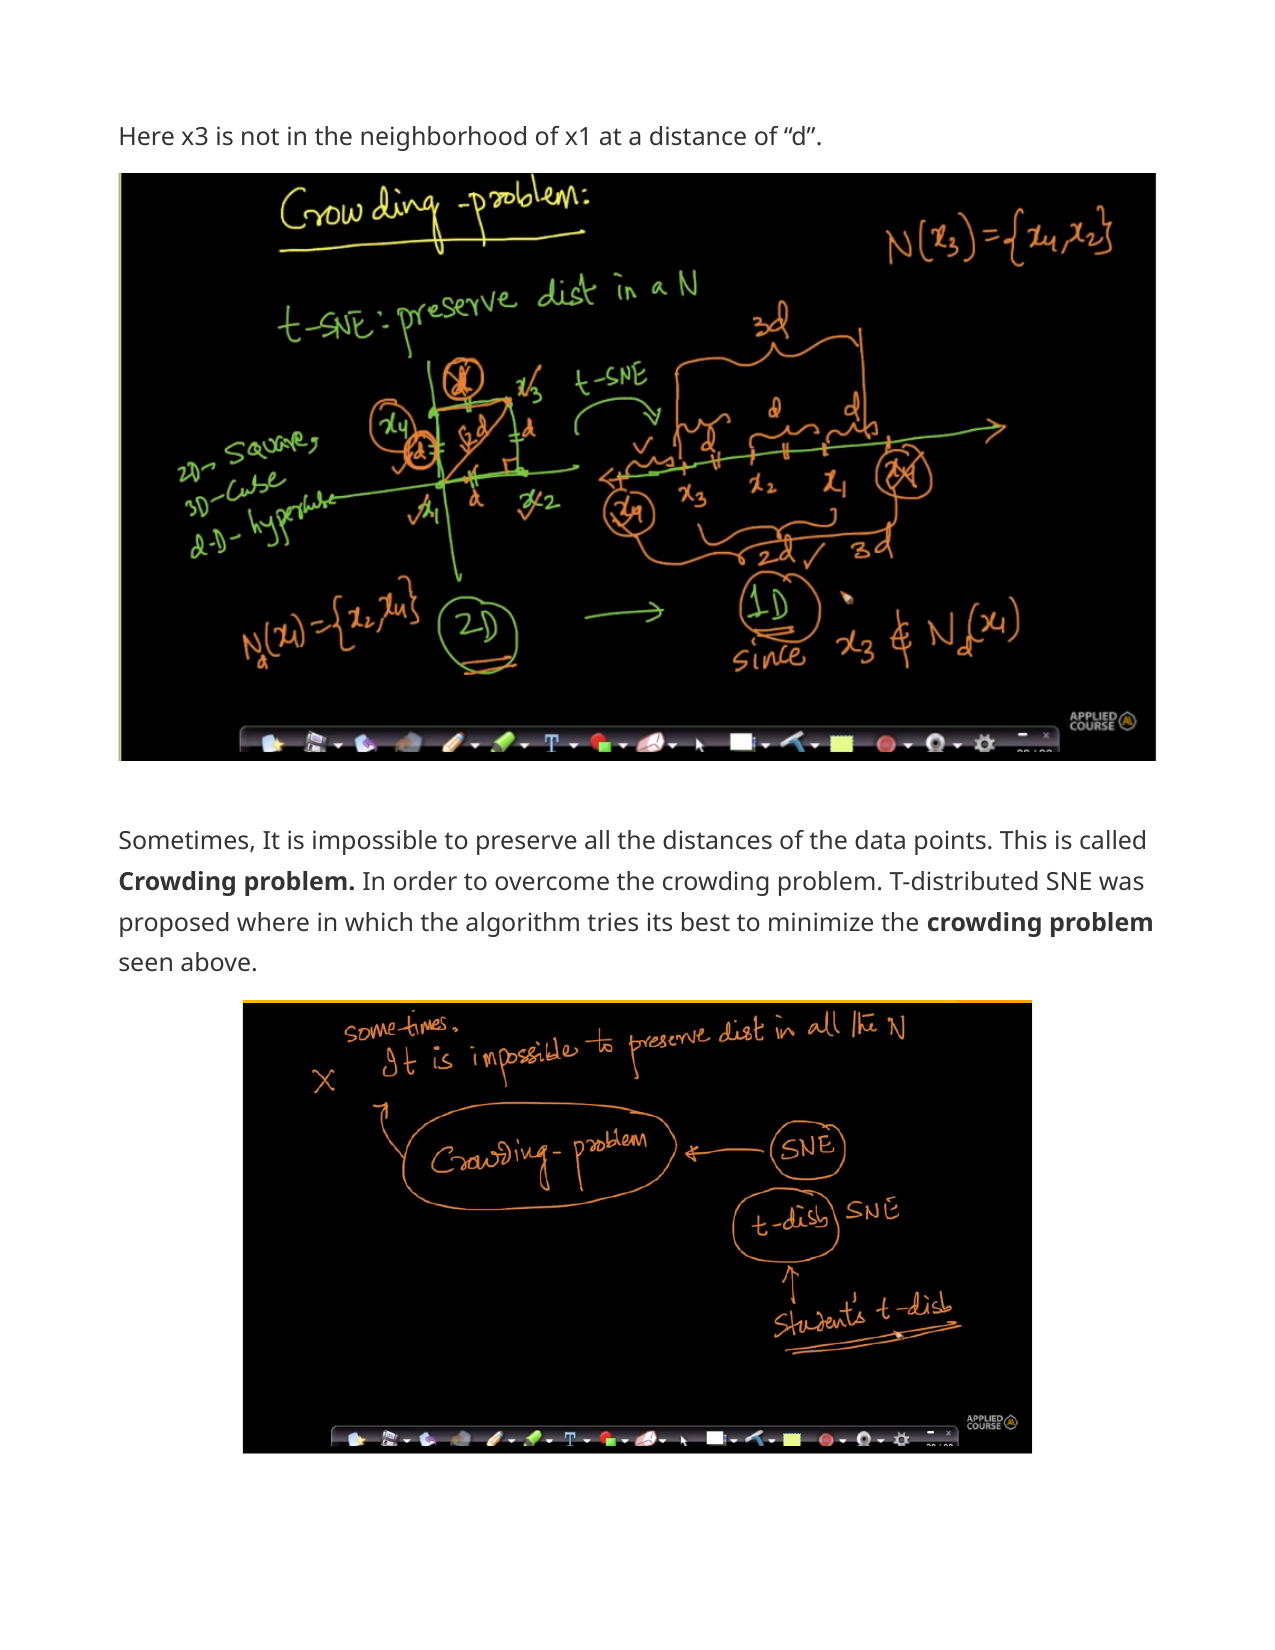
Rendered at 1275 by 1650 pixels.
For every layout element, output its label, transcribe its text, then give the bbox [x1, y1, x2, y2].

picture [118, 173, 1157, 761]
text Here x3 is not in the neighborhood of x1 at a distance of “d”. [118, 118, 1157, 152]
picture [242, 1000, 1033, 1454]
text Sometimes, It is impossible to preserve all the distances of the data points. This is called Crowding problem. In order to overcome the crowding problem. T-distributed SNE was proposed where in which the algorithm tries its best to minimize the crowding problem seen above. [118, 823, 1157, 979]
